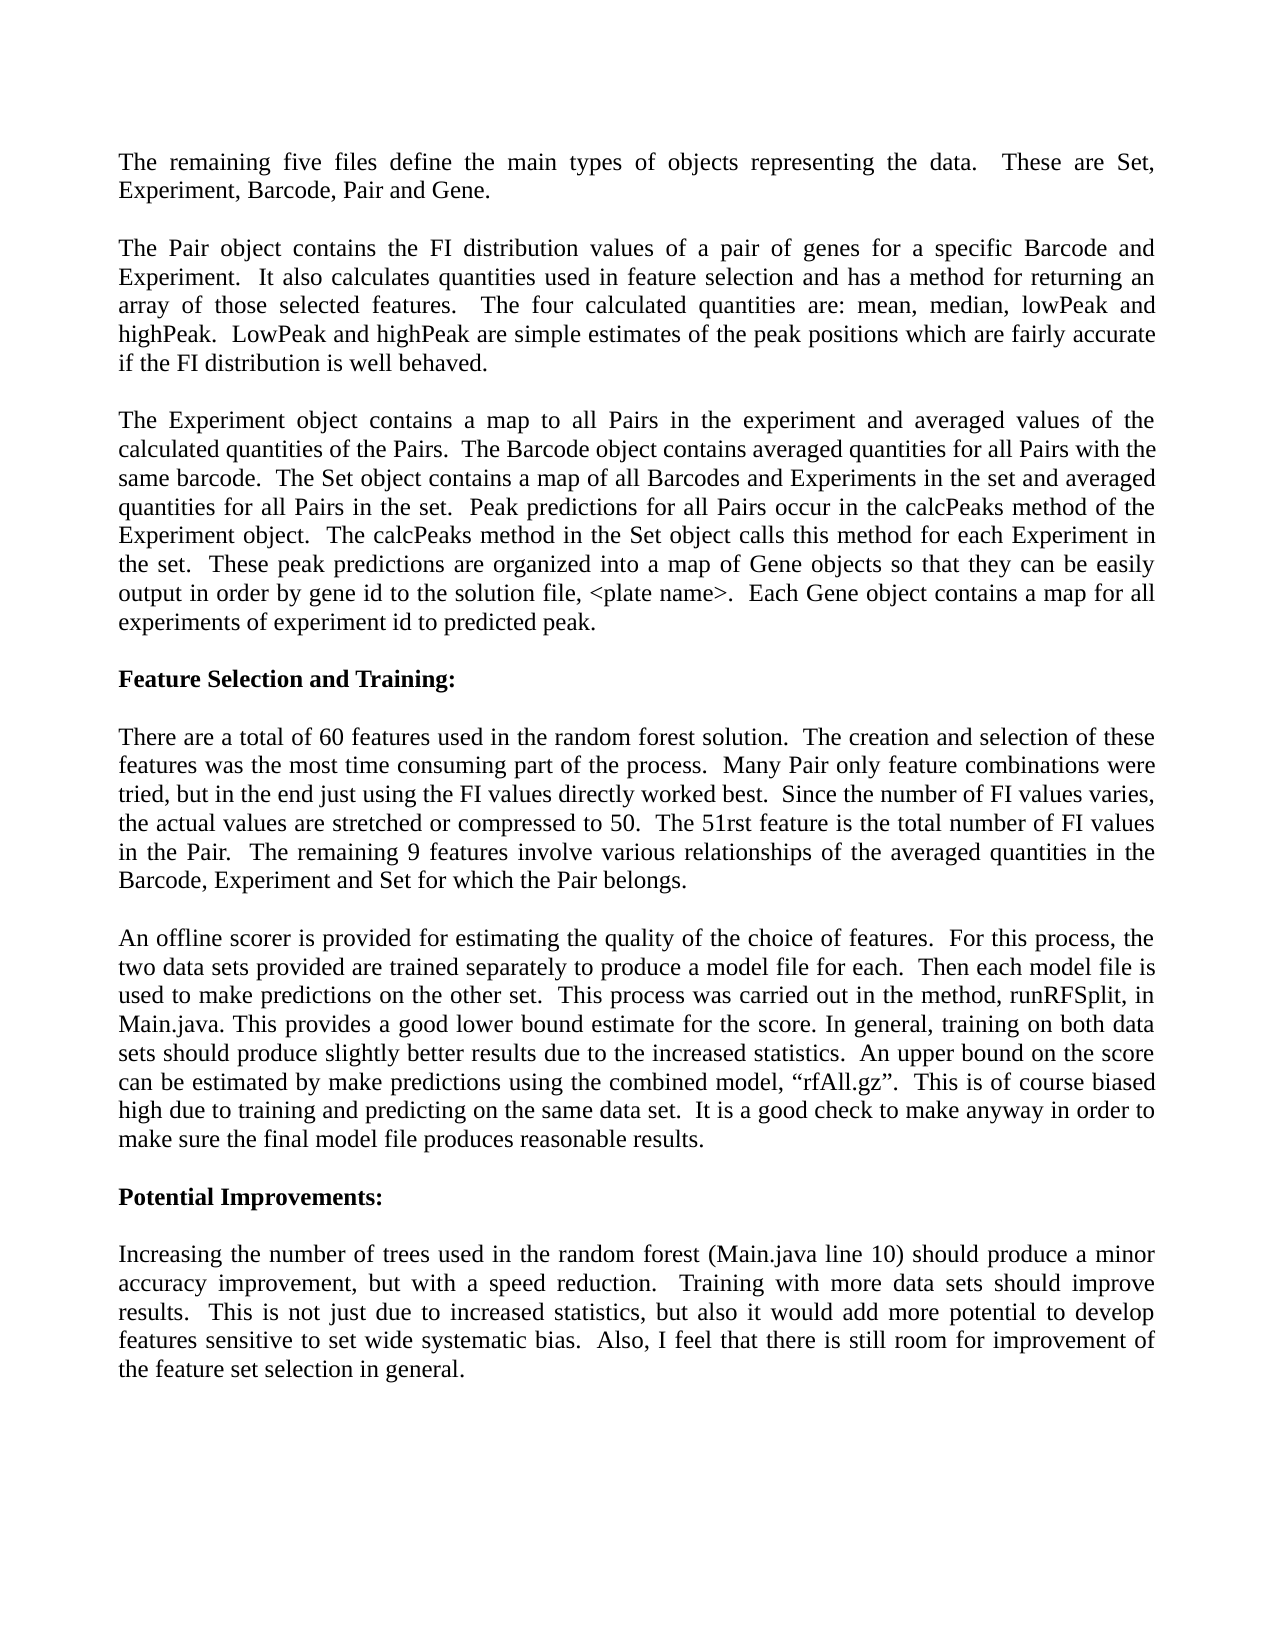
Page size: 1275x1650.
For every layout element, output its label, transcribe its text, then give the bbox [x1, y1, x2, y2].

text The remaining five files define the main types of objects representing the data. These are Set, Experiment, Barcode, Pair and Gene. [118, 147, 1157, 204]
text Potential Improvements: [118, 1182, 1157, 1211]
text Feature Selection and Training: [118, 664, 1157, 693]
text Increasing the number of trees used in the random forest (Main.java line 10) should produce a minor accuracy improvement, but with a speed reduction. Training with more data sets should improve results. This is not just due to increased statistics, but also it would add more potential to develop features sensitive to set wide systematic bias. Also, I feel that there is still room for improvement of the feature set selection in general. [118, 1239, 1157, 1383]
text An offline scorer is provided for estimating the quality of the choice of features. For this process, the two data sets provided are trained separately to produce a model file for each. Then each model file is used to make predictions on the other set. This process was carried out in the method, runRFSplit, in Main.java. This provides a good lower bound estimate for the score. In general, training on both data sets should produce slightly better results due to the increased statistics. An upper bound on the score can be estimated by make predictions using the combined model, “rfAll.gz”. This is of course biased high due to training and predicting on the same data set. It is a good check to make anyway in order to make sure the final model file produces reasonable results. [118, 923, 1157, 1153]
text The Pair object contains the FI distribution values of a pair of genes for a specific Barcode and Experiment. It also calculates quantities used in feature selection and has a method for returning an array of those selected features. The four calculated quantities are: mean, median, lowPeak and highPeak. LowPeak and highPeak are simple estimates of the peak positions which are fairly accurate if the FI distribution is well behaved. [118, 233, 1157, 377]
text The Experiment object contains a map to all Pairs in the experiment and averaged values of the calculated quantities of the Pairs. The Barcode object contains averaged quantities for all Pairs with the same barcode. The Set object contains a map of all Barcodes and Experiments in the set and averaged quantities for all Pairs in the set. Peak predictions for all Pairs occur in the calcPeaks method of the Experiment object. The calcPeaks method in the Set object calls this method for each Experiment in the set. These peak predictions are organized into a map of Gene objects so that they can be easily output in order by gene id to the solution file, <plate name>. Each Gene object contains a map for all experiments of experiment id to predicted peak. [118, 406, 1157, 636]
text There are a total of 60 features used in the random forest solution. The creation and selection of these features was the most time consuming part of the process. Many Pair only feature combinations were tried, but in the end just using the FI values directly worked best. Since the number of FI values varies, the actual values are stretched or compressed to 50. The 51rst feature is the total number of FI values in the Pair. The remaining 9 features involve various relationships of the averaged quantities in the Barcode, Experiment and Set for which the Pair belongs. [118, 722, 1157, 894]
